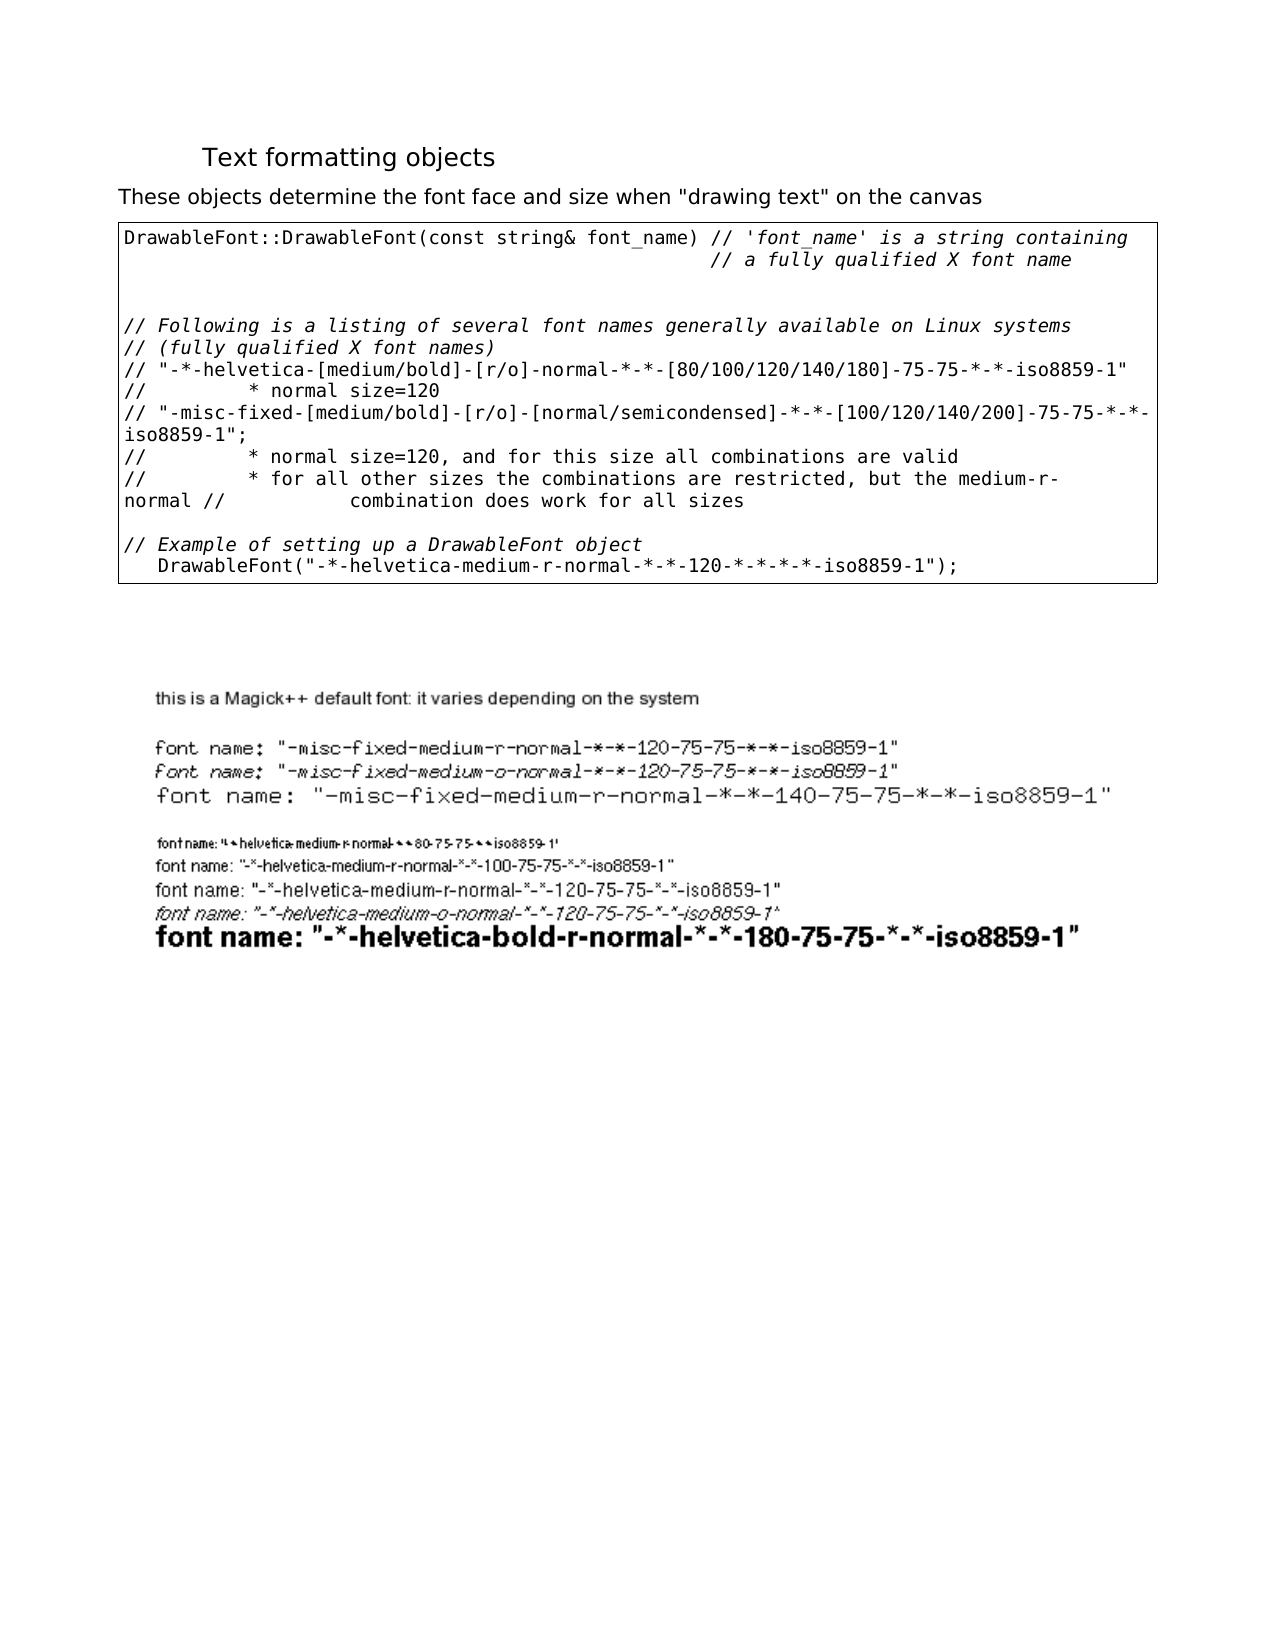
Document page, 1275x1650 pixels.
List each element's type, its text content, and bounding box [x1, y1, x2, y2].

text These objects determine the font face and size when "drawing text" on the canvas [118, 185, 1157, 209]
picture [153, 689, 1122, 955]
subtitle Text formatting objects [118, 143, 1157, 172]
table_header DrawableFont::DrawableFont(const string& font_name) // 'font_name' is a string containing // a fully qualified X font name // Following is a listing of several font names generally available on Linux systems // (fully qualified X font names) // "-*-helvetica-[medium/bold]-[r/o]-normal-*-*-[80/100/120/140/180]-75-75-*-*-iso8859-1" // * normal size=120 // "-misc-fixed-[medium/bold]-[r/o]-[normal/semicondensed]-*-*-[100/120/140/200]-75-75-*-*-iso8859-1"; // * normal size=120, and for this size all combinations are valid // * for all other sizes the combinations are restricted, but the medium-r-normal // combination does work for all sizes // Example of setting up a DrawableFont object DrawableFont("-*-helvetica-medium-r-normal-*-*-120-*-*-*-*-iso8859-1"); [119, 223, 1157, 583]
